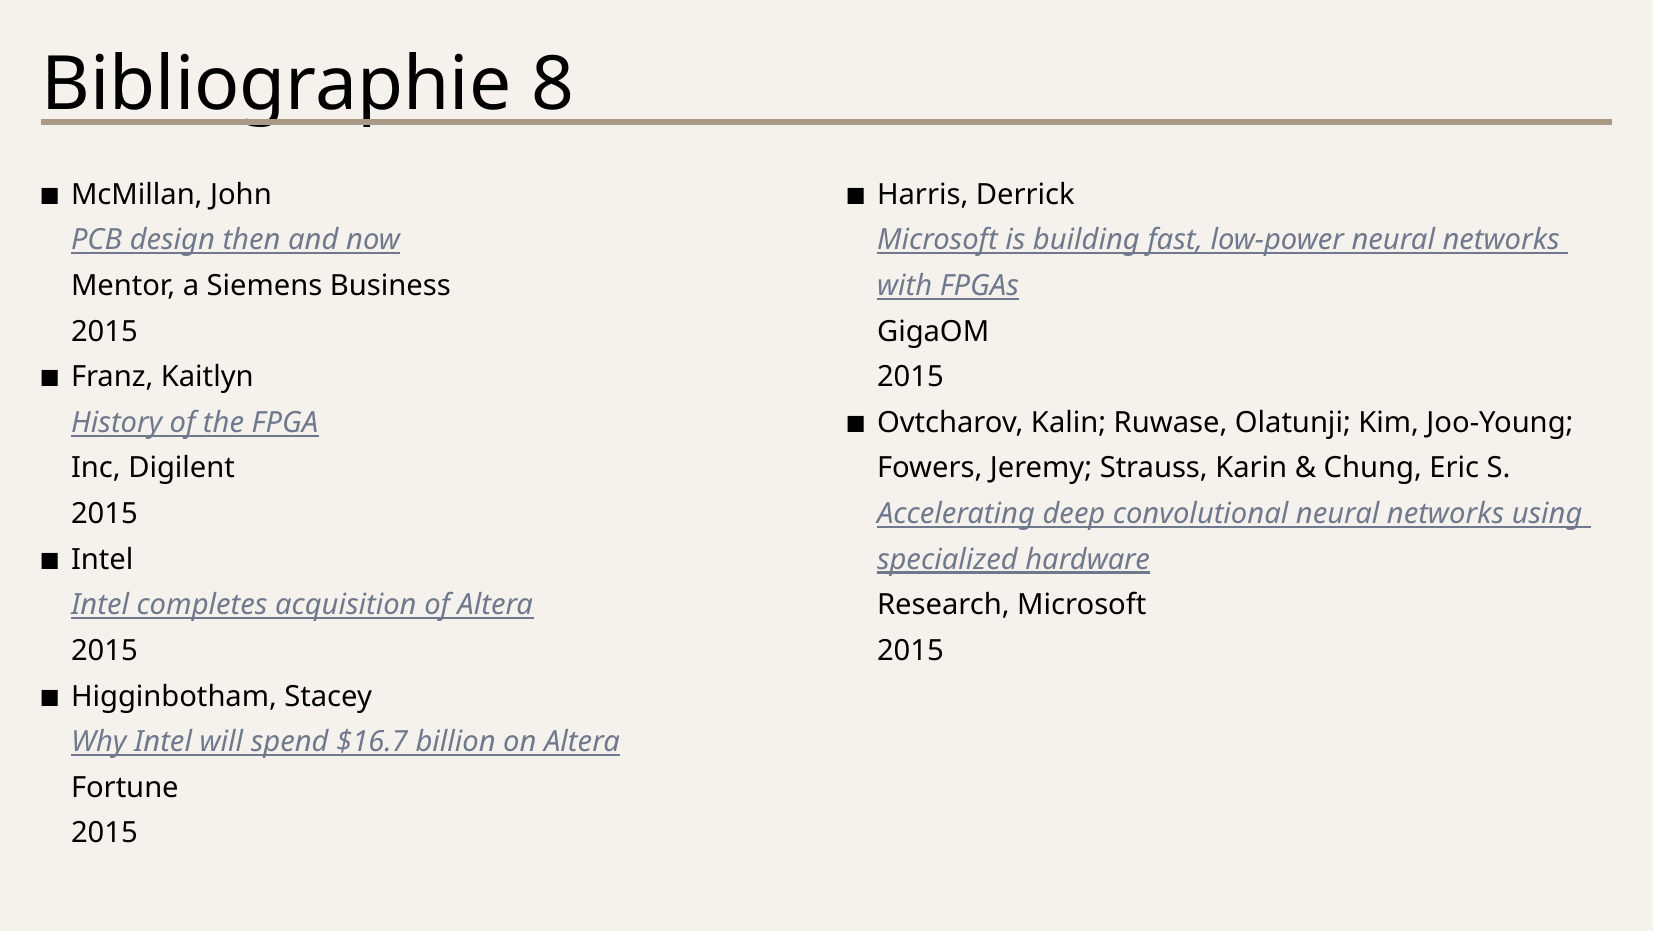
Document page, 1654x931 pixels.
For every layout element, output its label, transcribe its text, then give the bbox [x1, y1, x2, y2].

list Harris, Derrick Microsoft is building fast, low-power neural networks with FPGAs GigaOM 2015 [847, 173, 1612, 395]
list McMillan, John PCB design then and now Mentor, a Siemens Business 2015 [41, 173, 806, 349]
list Higginbotham, Stacey Why Intel will spend $16.7 billion on Altera Fortune 2015 [41, 675, 806, 851]
list Intel Intel completes acquisition of Altera 2015 [41, 538, 806, 669]
list Ovtcharov, Kalin; Ruwase, Olatunji; Kim, Joo-Young; Fowers, Jeremy; Strauss, Karin & Chung, Eric S. Accelerating deep convolutional neural networks using specialized hardware Research, Microsoft 2015 [847, 401, 1612, 669]
list Franz, Kaitlyn History of the FPGA Inc, Digilent 2015 [41, 356, 806, 532]
